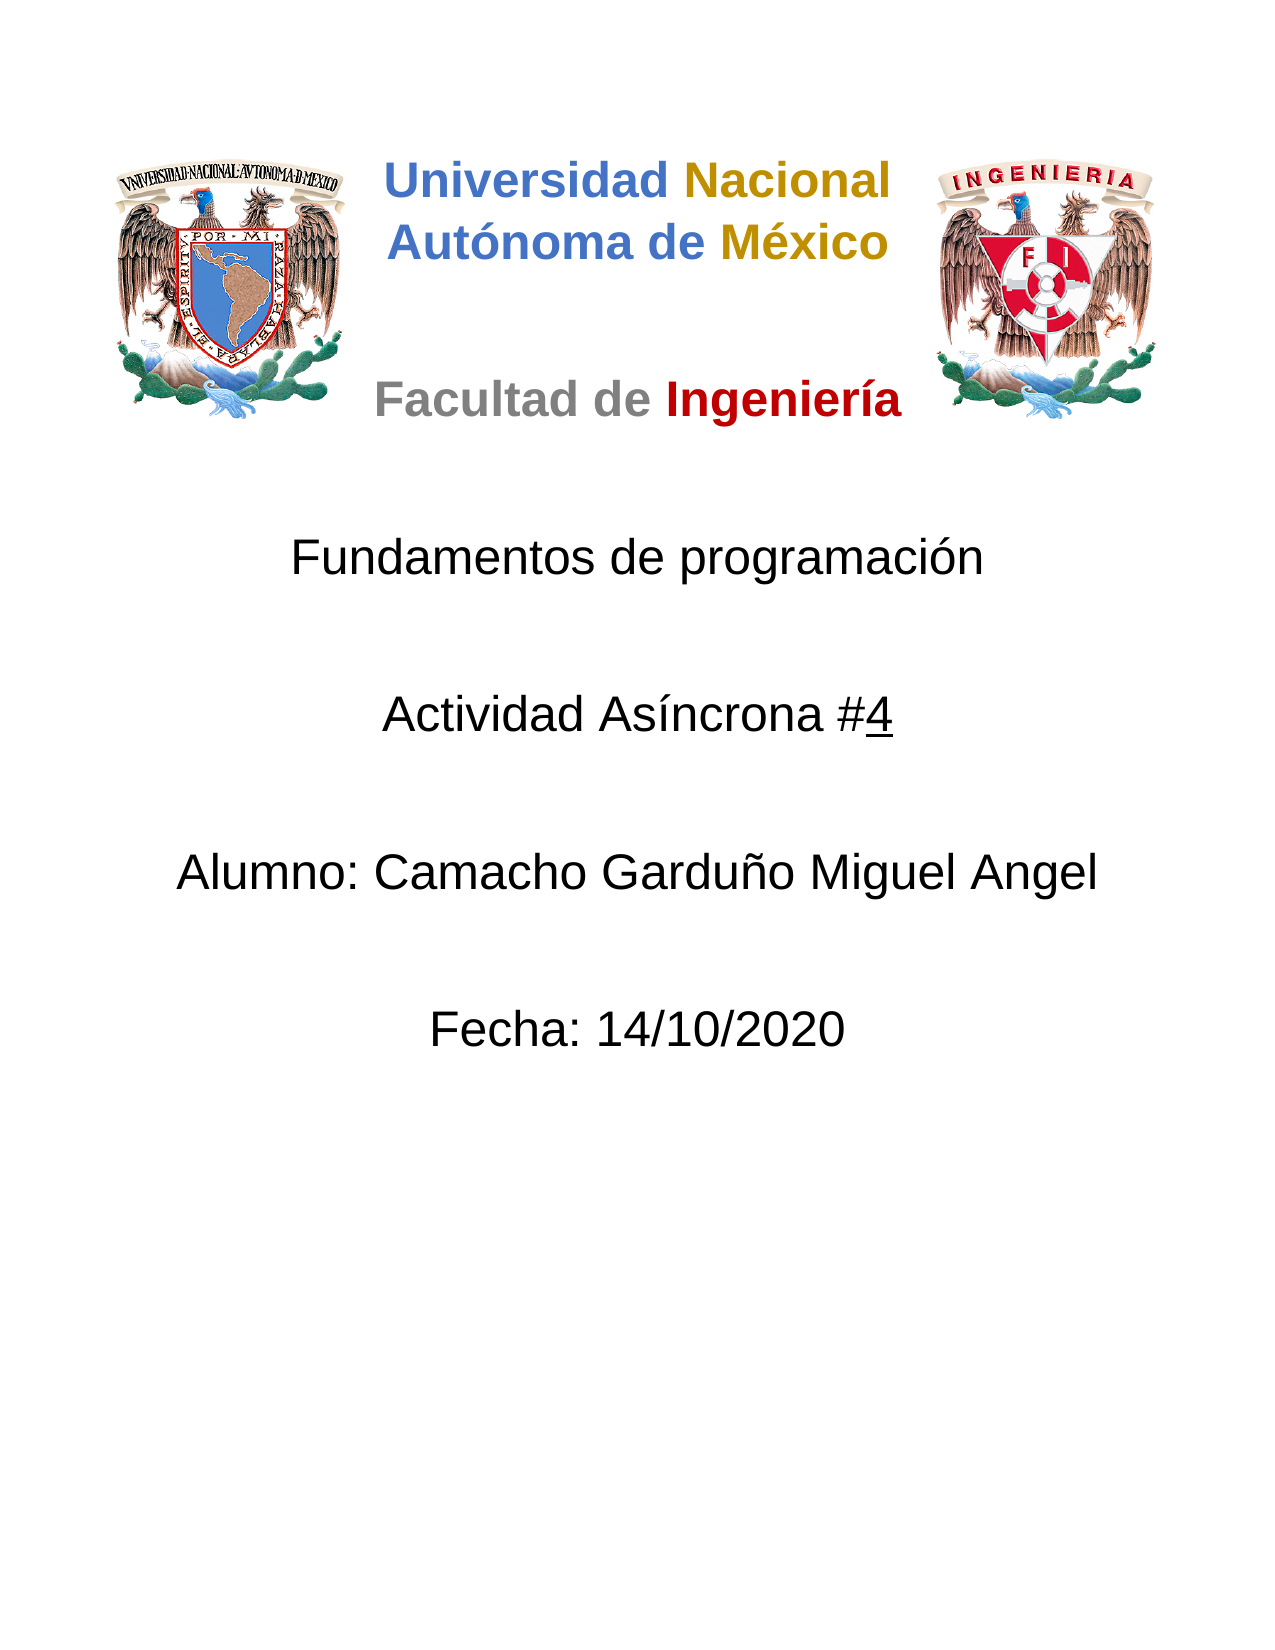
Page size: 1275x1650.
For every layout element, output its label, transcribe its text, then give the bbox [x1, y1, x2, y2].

text Alumno: Camacho Garduño Miguel Angel [112, 842, 1162, 899]
text Fecha: 14/10/2020 [112, 999, 1162, 1057]
text Facultad de Ingeniería [347, 369, 928, 427]
text Actividad Asíncrona #4 [112, 684, 1162, 742]
text Fundamentos de programación [112, 527, 1162, 584]
text Universidad Nacional Autónoma de México [347, 150, 928, 269]
picture [112, 150, 347, 428]
picture [928, 150, 1163, 428]
